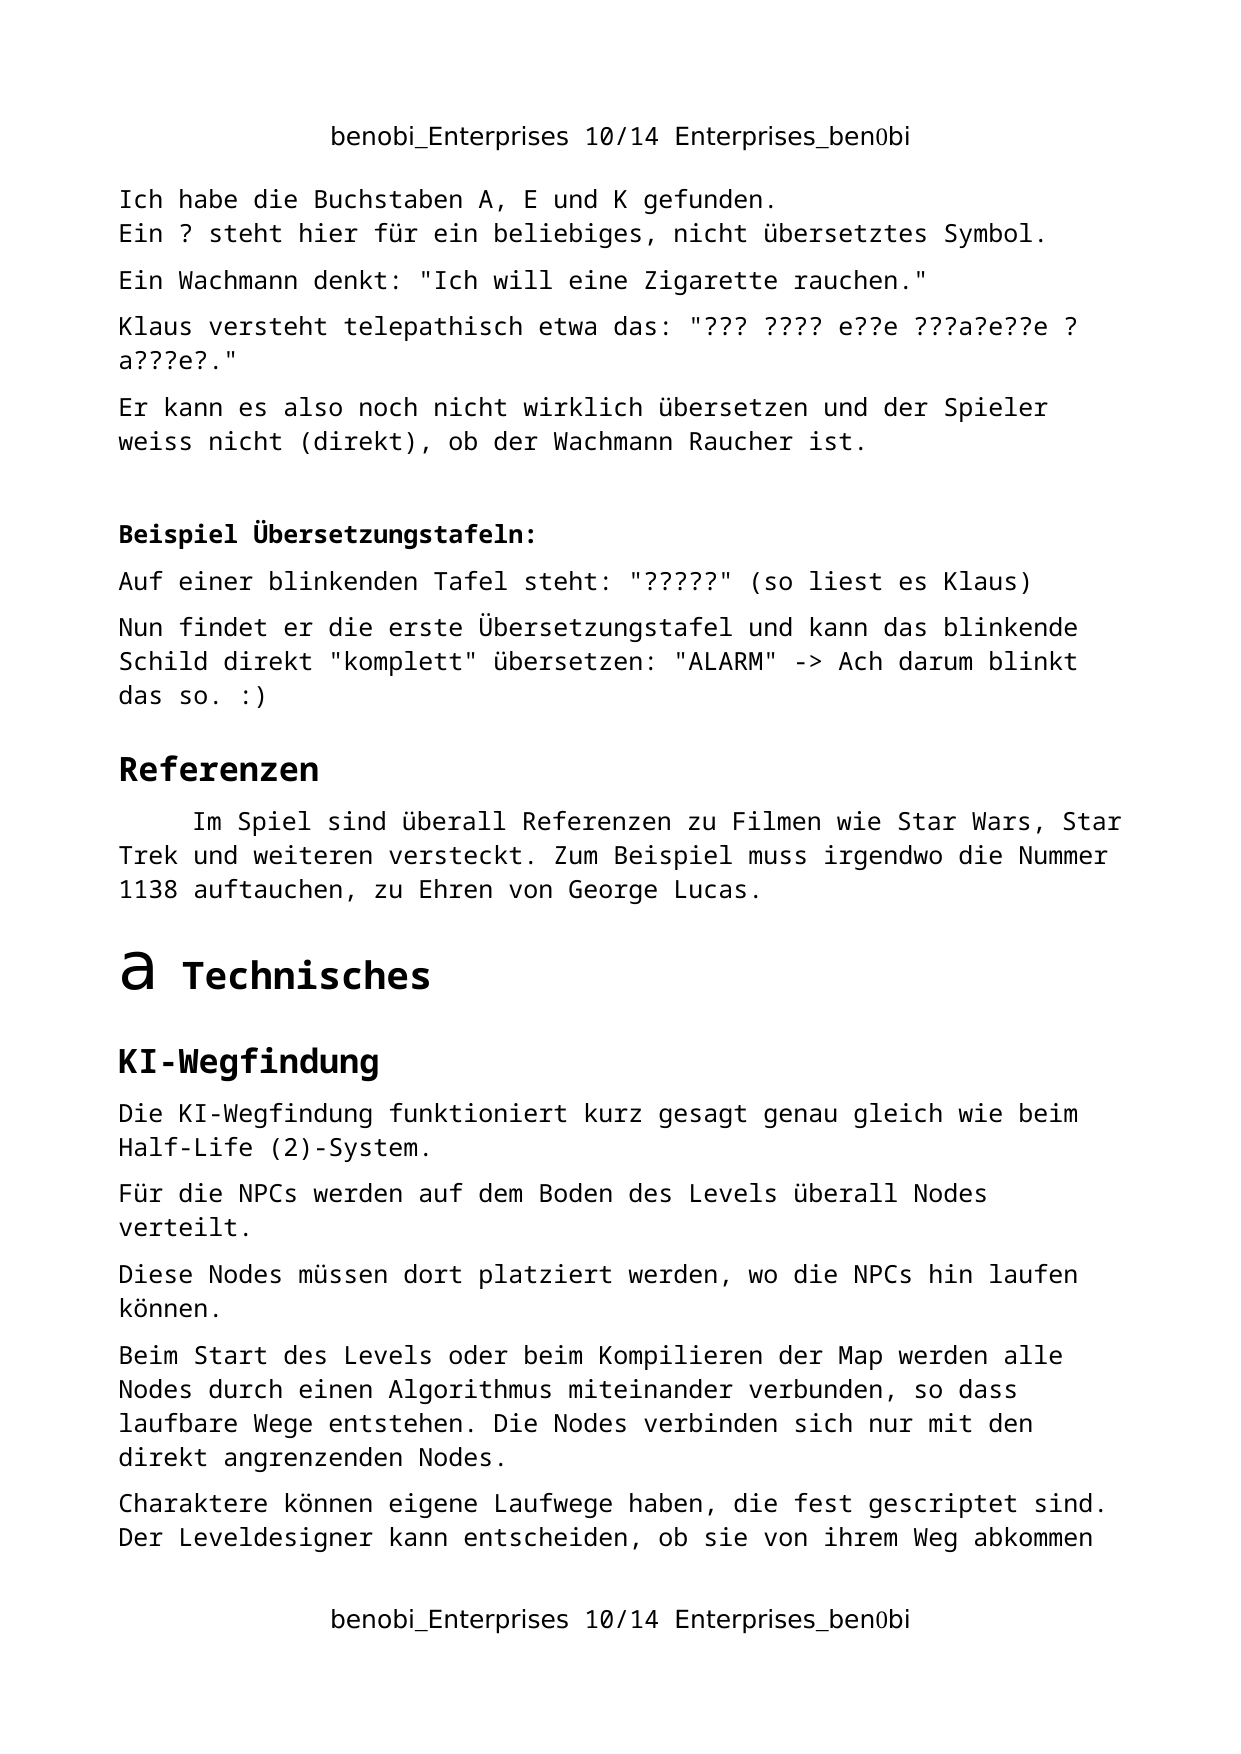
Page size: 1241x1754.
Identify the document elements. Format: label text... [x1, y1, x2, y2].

text Beim Start des Levels oder beim Kompilieren der Map werden alle Nodes durch einen Algorithmus miteinander verbunden, so dass laufbare Wege entstehen. Die Nodes verbinden sich nur mit den direkt angrenzenden Nodes. [118, 1337, 1122, 1473]
text Beispiel Übersetzungstafeln: [118, 517, 1122, 551]
subtitle Referenzen [118, 745, 1122, 791]
text Ein Wachmann denkt: "Ich will eine Zigarette rauchen." [118, 262, 1122, 296]
subtitle KI-Wegfindung [118, 1037, 1122, 1083]
subtitle a Technisches [118, 943, 1122, 1004]
text Diese Nodes müssen dort platziert werden, wo die NPCs hin laufen können. [118, 1257, 1122, 1325]
text Ich habe die Buchstaben A, E und K gefunden. Ein ? steht hier für ein beliebiges, nicht übersetztes Symbol. [118, 182, 1122, 250]
text Klaus versteht telepathisch etwa das: "??? ???? e??e ???a?e??e ?a???e?." [118, 309, 1122, 377]
text Im Spiel sind überall Referenzen zu Filmen wie Star Wars, Star Trek und weiteren versteckt. Zum Beispiel muss irgendwo die Nummer 1138 auftauchen, zu Ehren von George Lucas. [118, 803, 1122, 906]
text Für die NPCs werden auf dem Boden des Levels überall Nodes verteilt. [118, 1176, 1122, 1244]
text Charaktere können eigene Laufwege haben, die fest gescriptet sind. Der Leveldesigner kann entscheiden, ob sie von ihrem Weg abkommen [118, 1486, 1122, 1554]
text Die KI-Wegfindung funktioniert kurz gesagt genau gleich wie beim Half-Life (2)-System. [118, 1095, 1122, 1163]
text Auf einer blinkenden Tafel steht: "?????" (so liest es Klaus) [118, 563, 1122, 597]
text Er kann es also noch nicht wirklich übersetzen und der Spieler weiss nicht (direkt), ob der Wachmann Raucher ist. [118, 389, 1122, 458]
text Nun findet er die erste Übersetzungstafel und kann das blinkende Schild direkt "komplett" übersetzen: "ALARM" -> Ach darum blinkt das so. :) [118, 610, 1122, 712]
